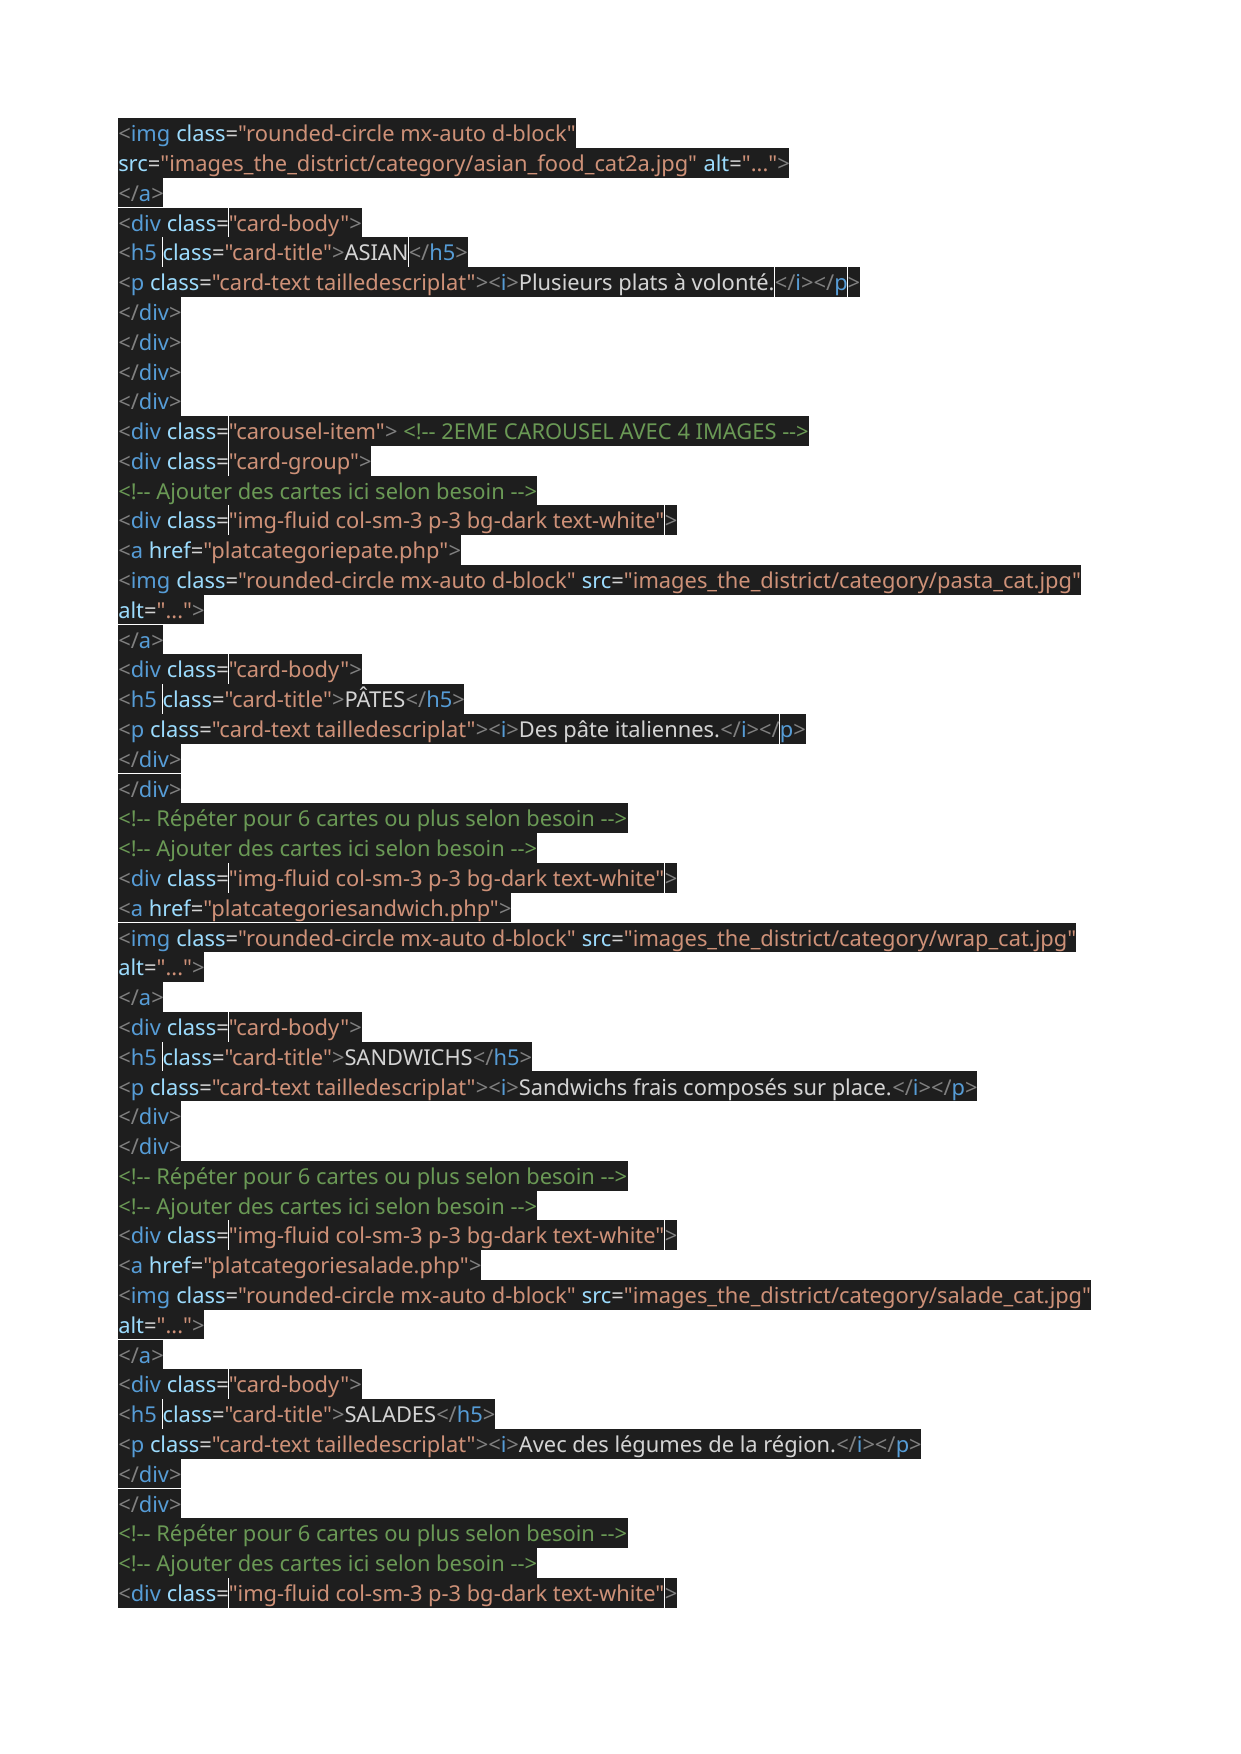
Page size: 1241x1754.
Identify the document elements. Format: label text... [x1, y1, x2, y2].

text <p class="card-text tailledescriplat"><i>Avec des légumes de la région.</i></p> [118, 1429, 1122, 1459]
text <p class="card-text tailledescriplat"><i>Des pâte italiennes.</i></p> [118, 714, 1122, 744]
text <div class="img-fluid col-sm-3 p-3 bg-dark text-white"> [118, 863, 1122, 893]
text </a> [118, 982, 1122, 1012]
text <!-- Répéter pour 6 cartes ou plus selon besoin --> [118, 1518, 1122, 1548]
text <div class="card-body"> [118, 654, 1122, 684]
text <img class="rounded-circle mx-auto d-block" src="images_the_district/category/wrap_cat.jpg" alt="..."> [118, 922, 1122, 982]
text </div> [118, 297, 1122, 327]
text <div class="carousel-item"> <!-- 2EME CAROUSEL AVEC 4 IMAGES --> [118, 416, 1122, 446]
text <a href="platcategoriepate.php"> [118, 535, 1122, 565]
text <!-- Ajouter des cartes ici selon besoin --> [118, 1548, 1122, 1578]
text <h5 class="card-title">SALADES</h5> [118, 1399, 1122, 1429]
text <img class="rounded-circle mx-auto d-block" src="images_the_district/category/asian_food_cat2a.jpg" alt="..."> [118, 118, 1122, 178]
text <p class="card-text tailledescriplat"><i>Sandwichs frais composés sur place.</i></p> [118, 1071, 1122, 1101]
text </a> [118, 624, 1122, 654]
text <!-- Ajouter des cartes ici selon besoin --> [118, 476, 1122, 505]
text <!-- Répéter pour 6 cartes ou plus selon besoin --> [118, 1161, 1122, 1191]
text <!-- Ajouter des cartes ici selon besoin --> [118, 833, 1122, 863]
text </a> [118, 1339, 1122, 1369]
text <div class="img-fluid col-sm-3 p-3 bg-dark text-white"> [118, 1220, 1122, 1250]
text </div> [118, 356, 1122, 386]
text </a> [118, 178, 1122, 207]
text <h5 class="card-title">ASIAN</h5> [118, 237, 1122, 267]
text <img class="rounded-circle mx-auto d-block" src="images_the_district/category/pasta_cat.jpg" alt="..."> [118, 565, 1122, 624]
text <!-- Ajouter des cartes ici selon besoin --> [118, 1191, 1122, 1220]
text <img class="rounded-circle mx-auto d-block" src="images_the_district/category/salade_cat.jpg" alt="..."> [118, 1280, 1122, 1339]
text <div class="card-group"> [118, 446, 1122, 476]
text </div> [118, 1488, 1122, 1518]
text <!-- Répéter pour 6 cartes ou plus selon besoin --> [118, 803, 1122, 833]
text </div> [118, 1101, 1122, 1131]
text </div> [118, 1131, 1122, 1161]
text </div> [118, 773, 1122, 803]
text <h5 class="card-title">PÂTES</h5> [118, 684, 1122, 714]
text </div> [118, 1459, 1122, 1488]
text <a href="platcategoriesandwich.php"> [118, 893, 1122, 922]
text <div class="img-fluid col-sm-3 p-3 bg-dark text-white"> [118, 505, 1122, 535]
text <h5 class="card-title">SANDWICHS</h5> [118, 1042, 1122, 1071]
text </div> [118, 386, 1122, 416]
text </div> [118, 327, 1122, 356]
text <div class="card-body"> [118, 1012, 1122, 1042]
text <div class="img-fluid col-sm-3 p-3 bg-dark text-white"> [118, 1578, 1122, 1608]
text <a href="platcategoriesalade.php"> [118, 1250, 1122, 1280]
text </div> [118, 744, 1122, 773]
text <div class="card-body"> [118, 1369, 1122, 1399]
text <div class="card-body"> [118, 207, 1122, 237]
text <p class="card-text tailledescriplat"><i>Plusieurs plats à volonté.</i></p> [118, 267, 1122, 297]
